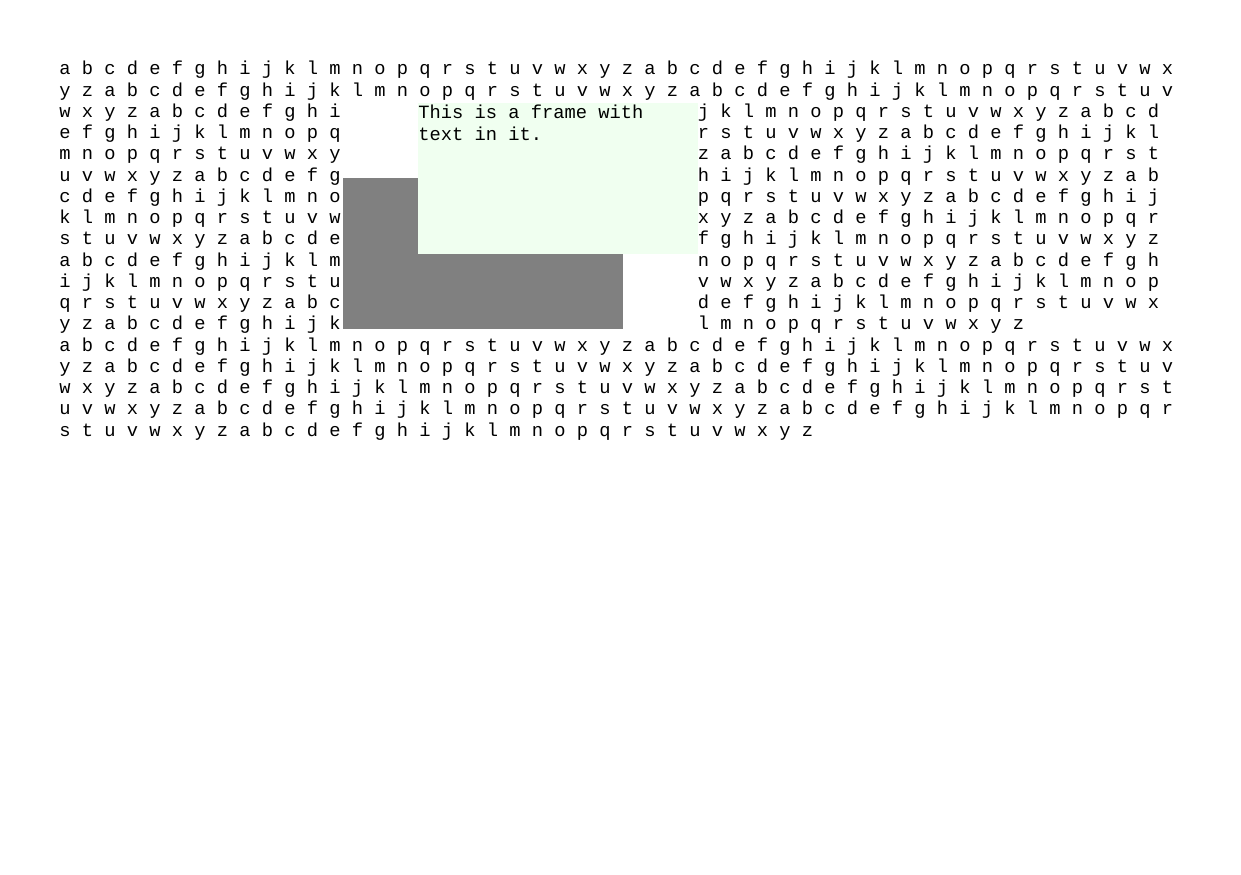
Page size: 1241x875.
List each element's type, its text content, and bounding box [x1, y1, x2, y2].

text This is a frame with text in it. [418, 103, 698, 146]
text a b c d e f g h i j k l m n o p q r s t u v w x y z a b c d e f g h i j k l m n o p q r s t u v w x y z a b c d e f g h i j k l m n o p q r s t u v w x y z a b c d e f g h i j k l m n o p q r s t u v w x y z a b c d e f g h i j k l m n o p q r s t u v w x y z a b c d e f g h i j k l m n o p q r s t u v w x y z a b c d e f g h i j k l m n o p q r s t u v w x y z a b c d e f g h i j k l m n o p q r s t u v w x y z a b c d e f g h i j k l m n o p q r s t u v w x y z [59, 335, 1181, 442]
text a b c d e f g h i j k l m n o p q r s t u v w x y z a b c d e f g h i j k l m n o p q r s t u v w x y z a b c d e f g h i j k l m n o p q r s t u v w x y z a b c d e f g h i j k l m n o p q r s t u v w x y z a b c d e f g h i j k l m n o p q r s t u v w x y z a b c d e f g h i j k l m n o p q r s t u v w x y z a b c d e f g h i j k l m n o p q r s t u v w x y z a b c d e f g h i j k l m n o p q r s t u v w x y z a b c d e f g h i j k l m n o p q r s t u v w x y z a b c d e f g h i j k l m n o p q r s t u v w x y z a b c d e f g h i j k l m n o p q r s t u v w x y z a b c d e f g h i j k l m n o p q r s t u v w x y z a b c d e f g h i j k l m n o p q r s t u v w x y z a b c d e f g h i j k l m n o p q r s t u v w x y z a b c d e f g h i j k l m n o p q r s t u v w x y z a b c d e f g h i j k l m n o p q r s t u v w x y z a b c d e f g h i j k l m n o p q r s t u v w x y z a b c d e f g h i j k l m n o p q r s t u v w x y z [59, 59, 1181, 335]
